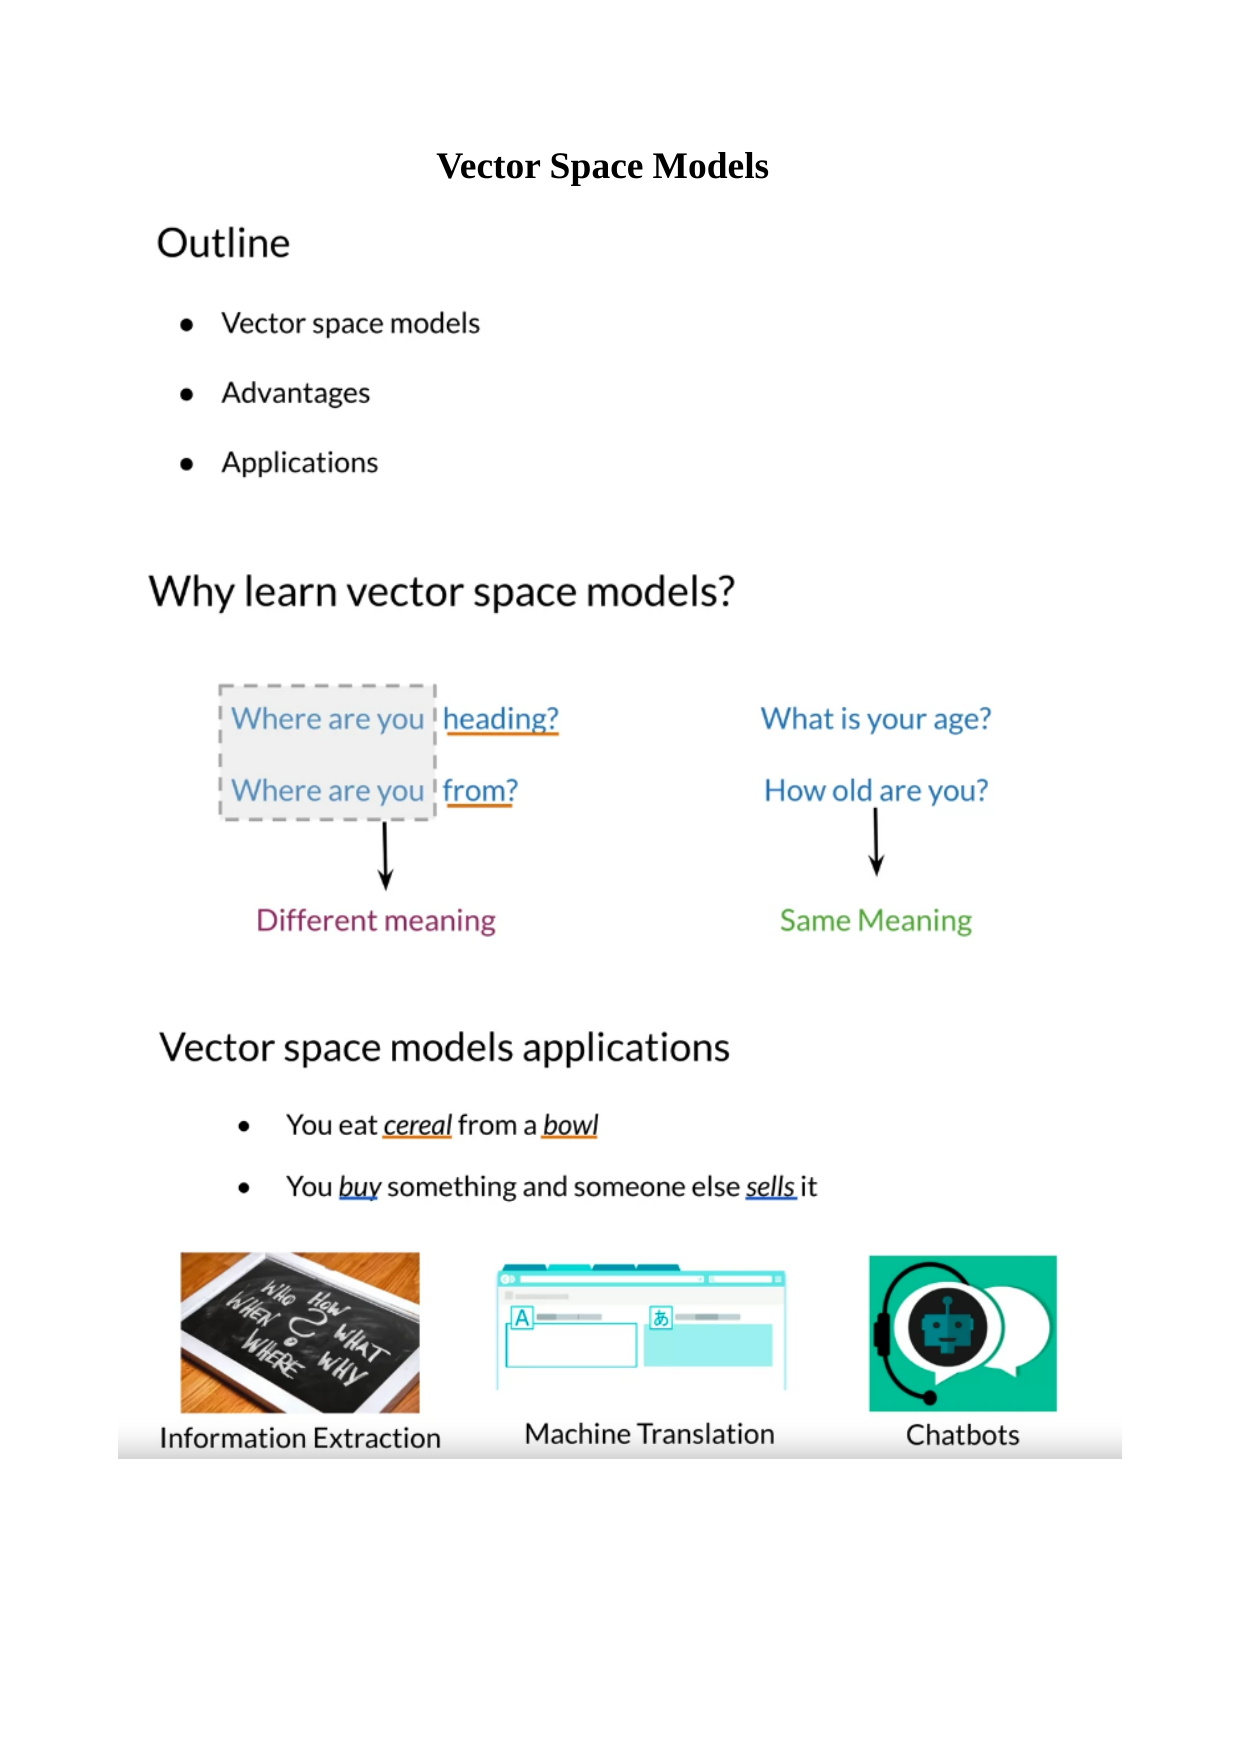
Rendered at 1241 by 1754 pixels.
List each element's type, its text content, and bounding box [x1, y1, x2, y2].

subtitle Vector Space Models [118, 143, 1122, 186]
picture [118, 1019, 1123, 1459]
picture [118, 214, 1123, 504]
picture [118, 561, 1123, 962]
